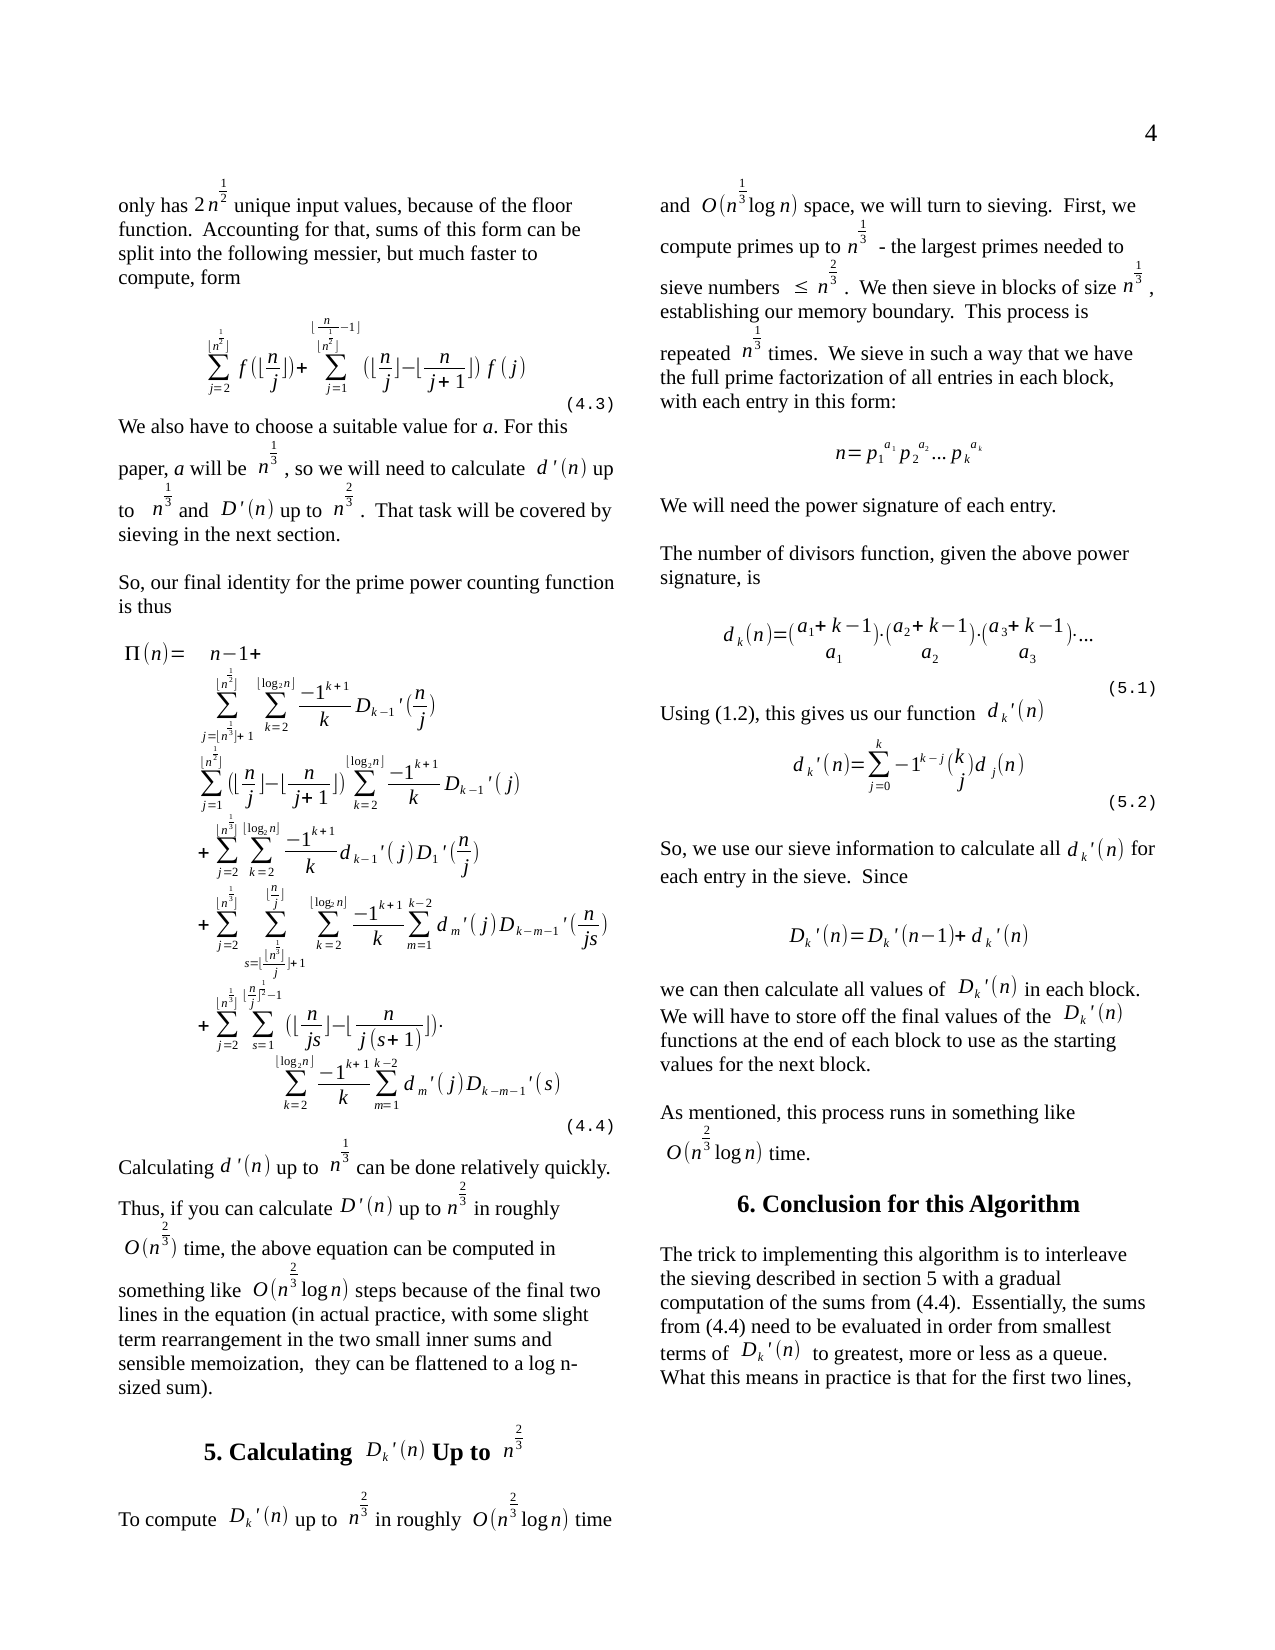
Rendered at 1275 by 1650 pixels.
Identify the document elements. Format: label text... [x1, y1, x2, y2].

text The number of divisors function, given the above power signature, is [660, 541, 1157, 589]
text To compute up to in roughly time and space, we will turn to sieving. First, we compute primes up to - the largest primes needed to sieve numbers . We then sieve in blocks of size, establishing our memory boundary. This process is repeated times. We sieve in such a way that we have the full prime factorization of all entries in each block, with each entry in this form: [660, 176, 1157, 413]
text (5.1) [660, 680, 1157, 699]
text 6. Conclusion for this Algorithm [660, 1189, 1157, 1218]
text We also have to choose a suitable value for a. For this paper, a will be , so we will need to calculate up toand up to . That task will be covered by sieving in the next section. [118, 414, 615, 546]
text Calculatingup to can be done relatively quickly. Thus, if you can calculateup toin roughlytime, the above equation can be computed in something like steps because of the final two lines in the equation (in actual practice, with some slight term rearrangement in the two small inner sums and sensible memoization, they can be flattened to a log n-sized sum). [118, 1136, 615, 1399]
text Using (1.2), this gives us our function [660, 699, 1157, 725]
text So, we use our sieve information to calculate allfor each entry in the sieve. Since [660, 836, 1157, 888]
text (5.2) [660, 793, 1157, 812]
text 5. Calculating Up to [118, 1423, 615, 1466]
text So, our final identity for the prime power counting function is thus [118, 570, 615, 618]
text To compute up to in roughly time and space, we will turn to sieving. First, we compute primes up to - the largest primes needed to sieve numbers . We then sieve in blocks of size, establishing our memory boundary. This process is repeated times. We sieve in such a way that we have the full prime factorization of all entries in each block, with each entry in this form: [118, 1489, 615, 1531]
text we can then calculate all values of in each block. We will have to store off the final values of the functions at the end of each block to use as the starting values for the next block. [660, 974, 1157, 1076]
text (4.3) [118, 396, 615, 414]
text As mentioned, this process runs in something like time. [660, 1100, 1157, 1165]
text (4.4) [118, 1112, 615, 1136]
text The trick to implementing this algorithm is to interleave the sieving described in section 5 with a gradual computation of the sums from (4.4). Essentially, the sums from (4.4) need to be evaluated in order from smallest terms of to greatest, more or less as a queue. What this means in practice is that for the first two lines, [660, 1242, 1157, 1389]
text only hasunique input values, because of the floor function. Accounting for that, sums of this form can be split into the following messier, but much faster to compute, form [118, 176, 615, 289]
text We will need the power signature of each entry. [660, 493, 1157, 517]
